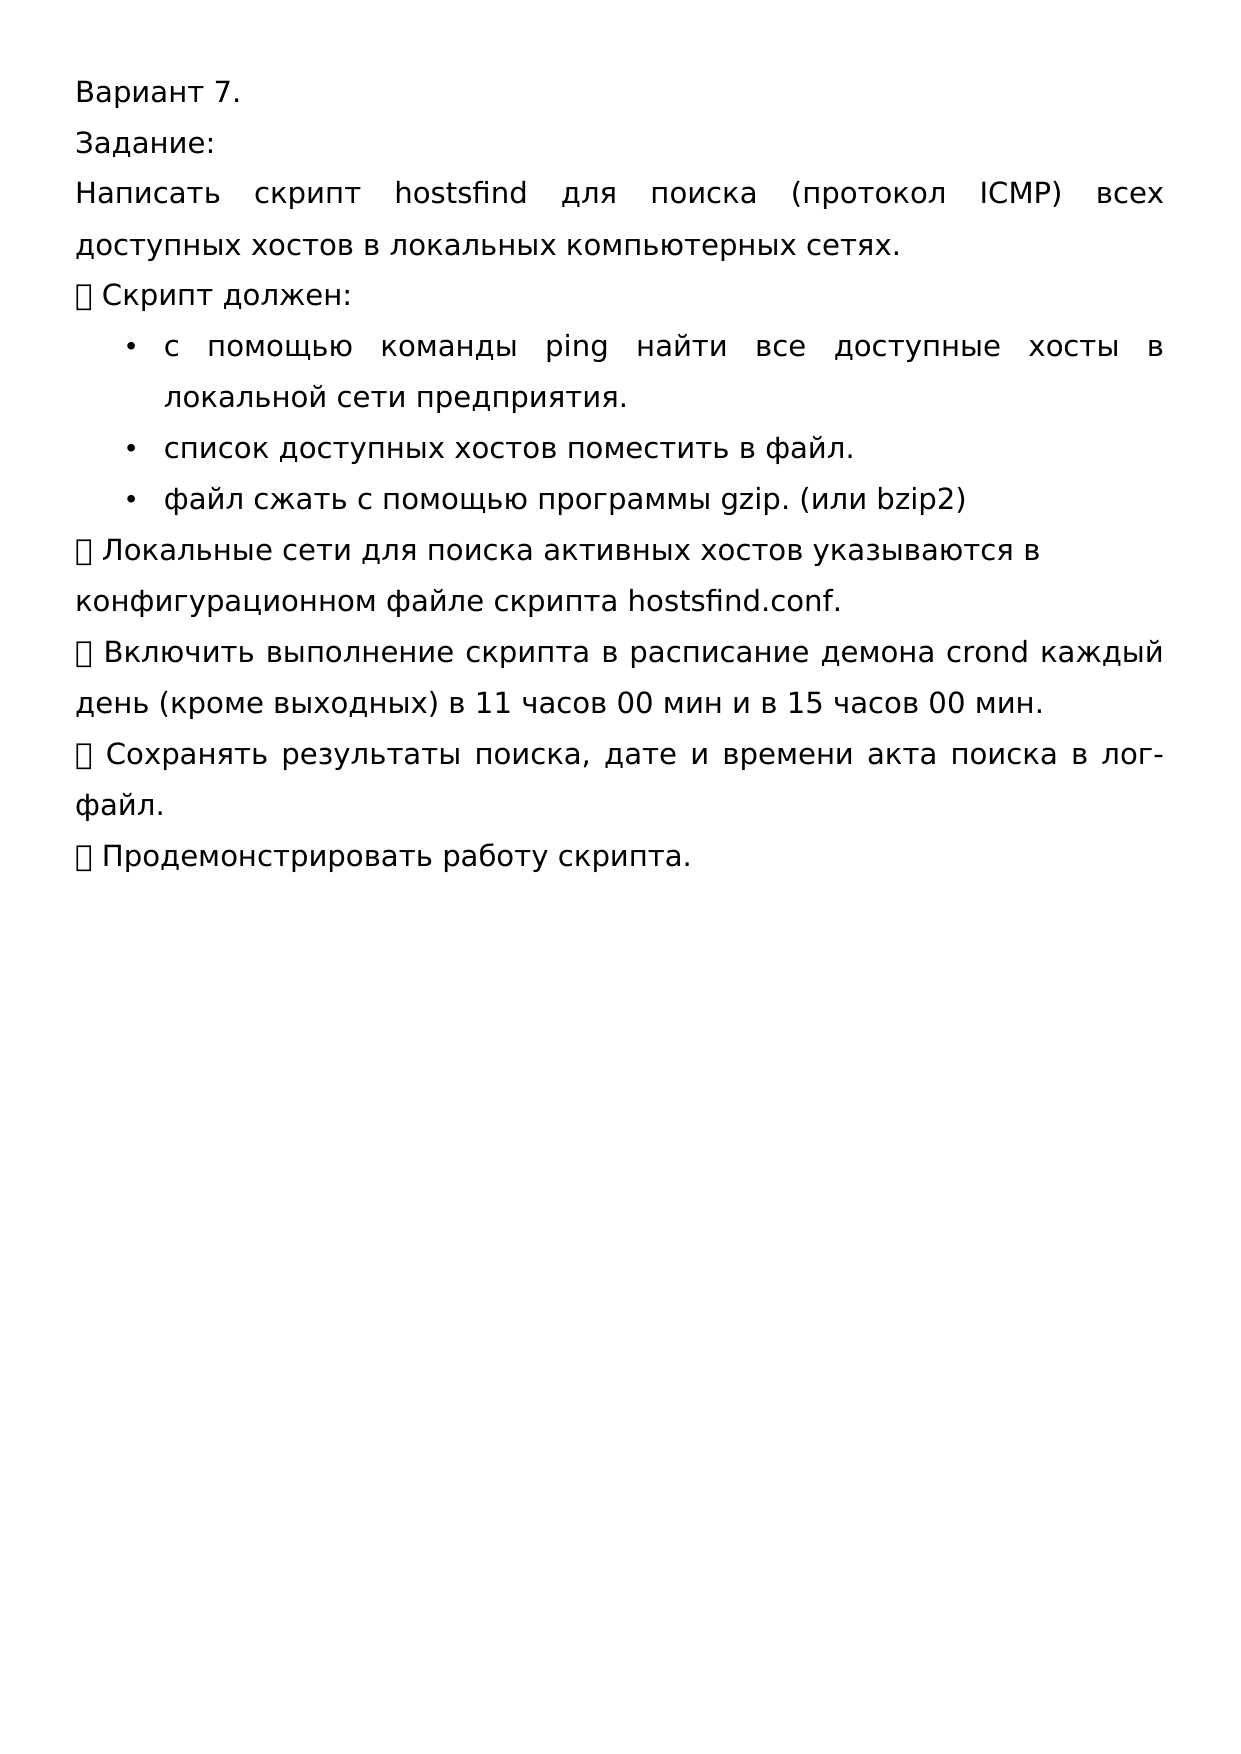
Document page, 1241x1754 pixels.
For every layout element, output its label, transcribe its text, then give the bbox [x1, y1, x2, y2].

text Задание: [75, 126, 1165, 160]
text Написать скрипт hostsfind для поиска (протокол ICMP) всех доступных хостов в локальных компьютерных сетях. [75, 177, 1165, 262]
text конфигурационном файле скрипта hostsfind.conf. [75, 584, 1165, 618]
text  Локальные сети для поиска активных хостов указываются в [75, 533, 1165, 567]
text  Сохранять результаты поиска, дате и времени акта поиска в лог-файл. [75, 737, 1165, 822]
list файл сжать с помощью программы gzip. (или bzip2) [126, 482, 1165, 516]
list список доступных хостов поместить в файл. [126, 432, 1165, 466]
list с помощью команды ping найти все доступные хосты в локальной сети предприятия. [126, 330, 1165, 414]
text  Скрипт должен: [75, 279, 1165, 313]
text  Включить выполнение скрипта в расписание демона crond каждый день (кроме выходных) в 11 часов 00 мин и в 15 часов 00 мин. [75, 635, 1165, 720]
text  Продемонстрировать работу скрипта. [75, 839, 1165, 873]
text Вариант 7. [75, 75, 1165, 109]
